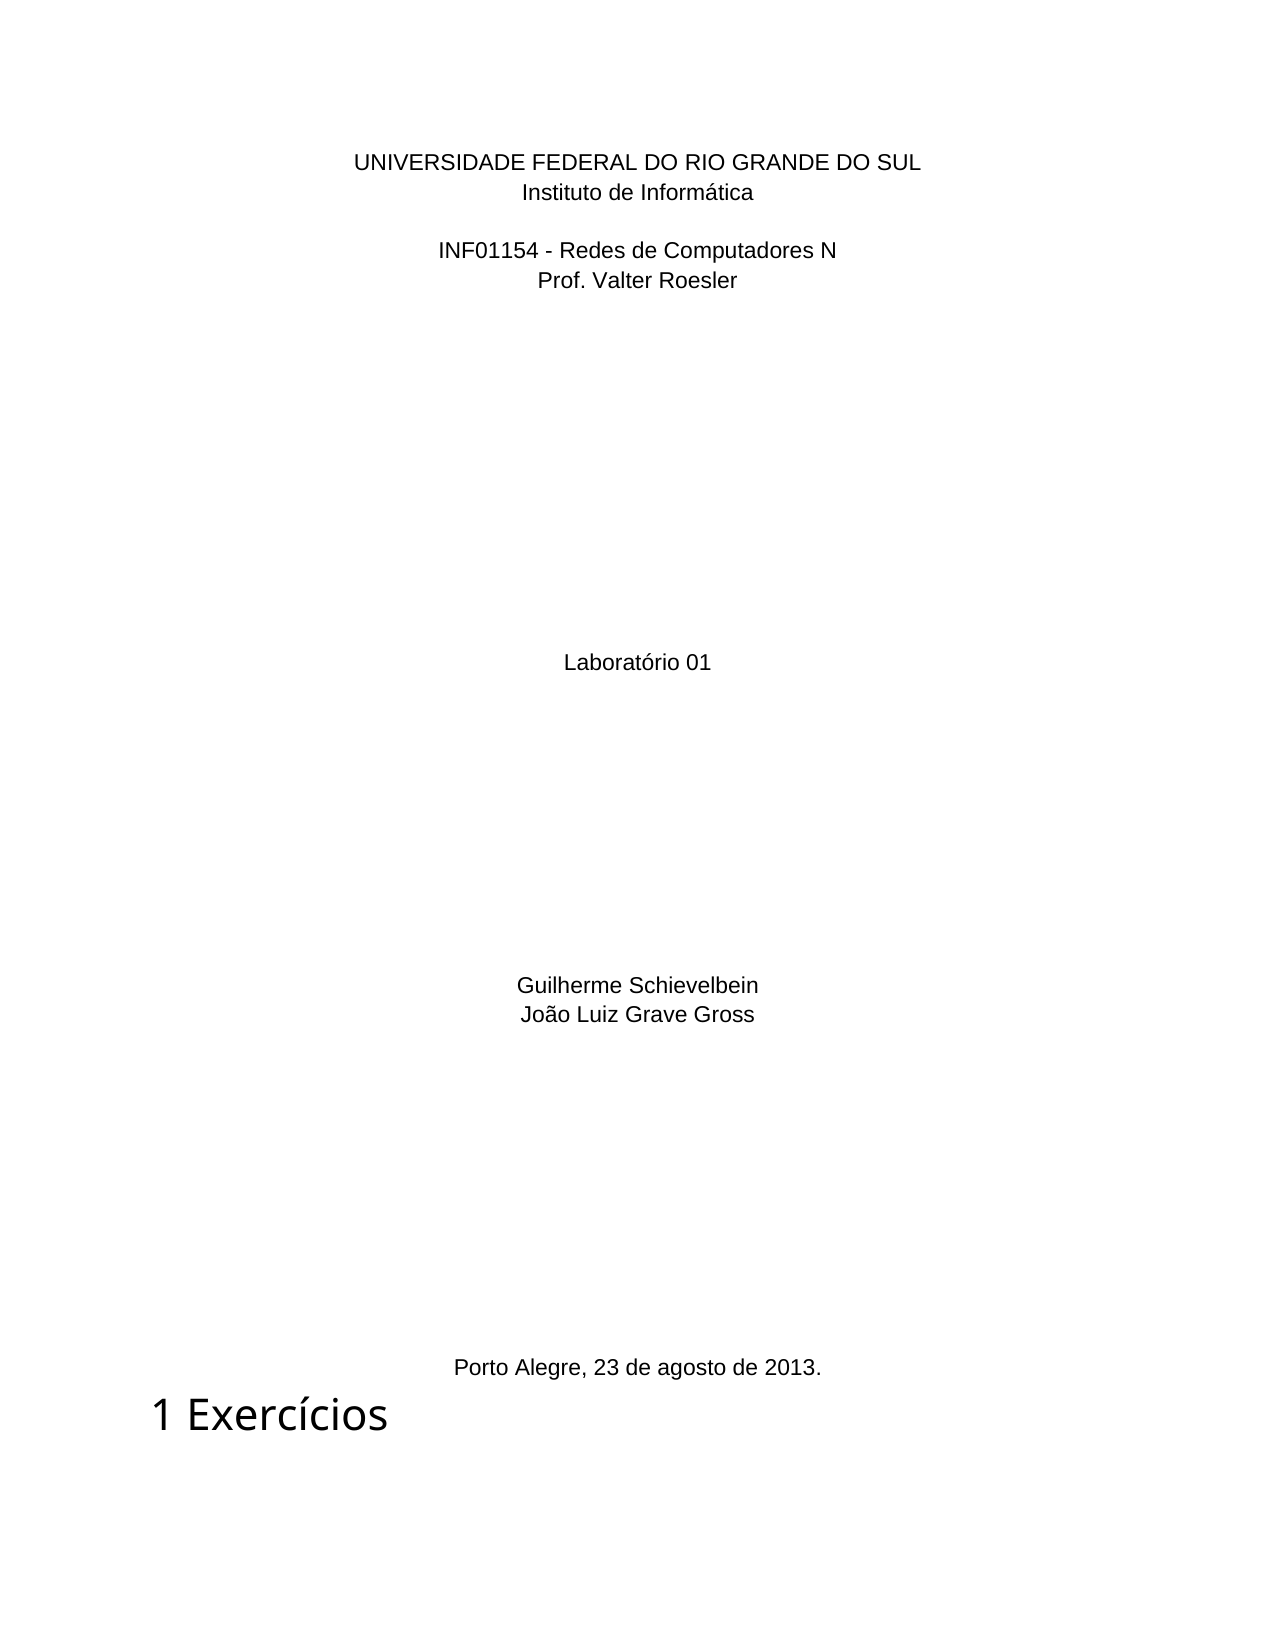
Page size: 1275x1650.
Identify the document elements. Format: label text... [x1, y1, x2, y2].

text INF01154 - Redes de Computadores N [150, 238, 1125, 264]
text Guilherme Schievelbein [150, 972, 1125, 998]
text João Luiz Grave Gross [150, 1002, 1125, 1027]
text Instituto de Informática [150, 179, 1125, 205]
text UNIVERSIDADE FEDERAL DO RIO GRANDE DO SUL [150, 150, 1125, 176]
title 1 Exercícios [150, 1384, 1125, 1443]
text Prof. Valter Roesler [150, 267, 1125, 293]
text Porto Alegre, 23 de agosto de 2013. [150, 1354, 1125, 1380]
text Laboratório 01 [150, 649, 1125, 675]
